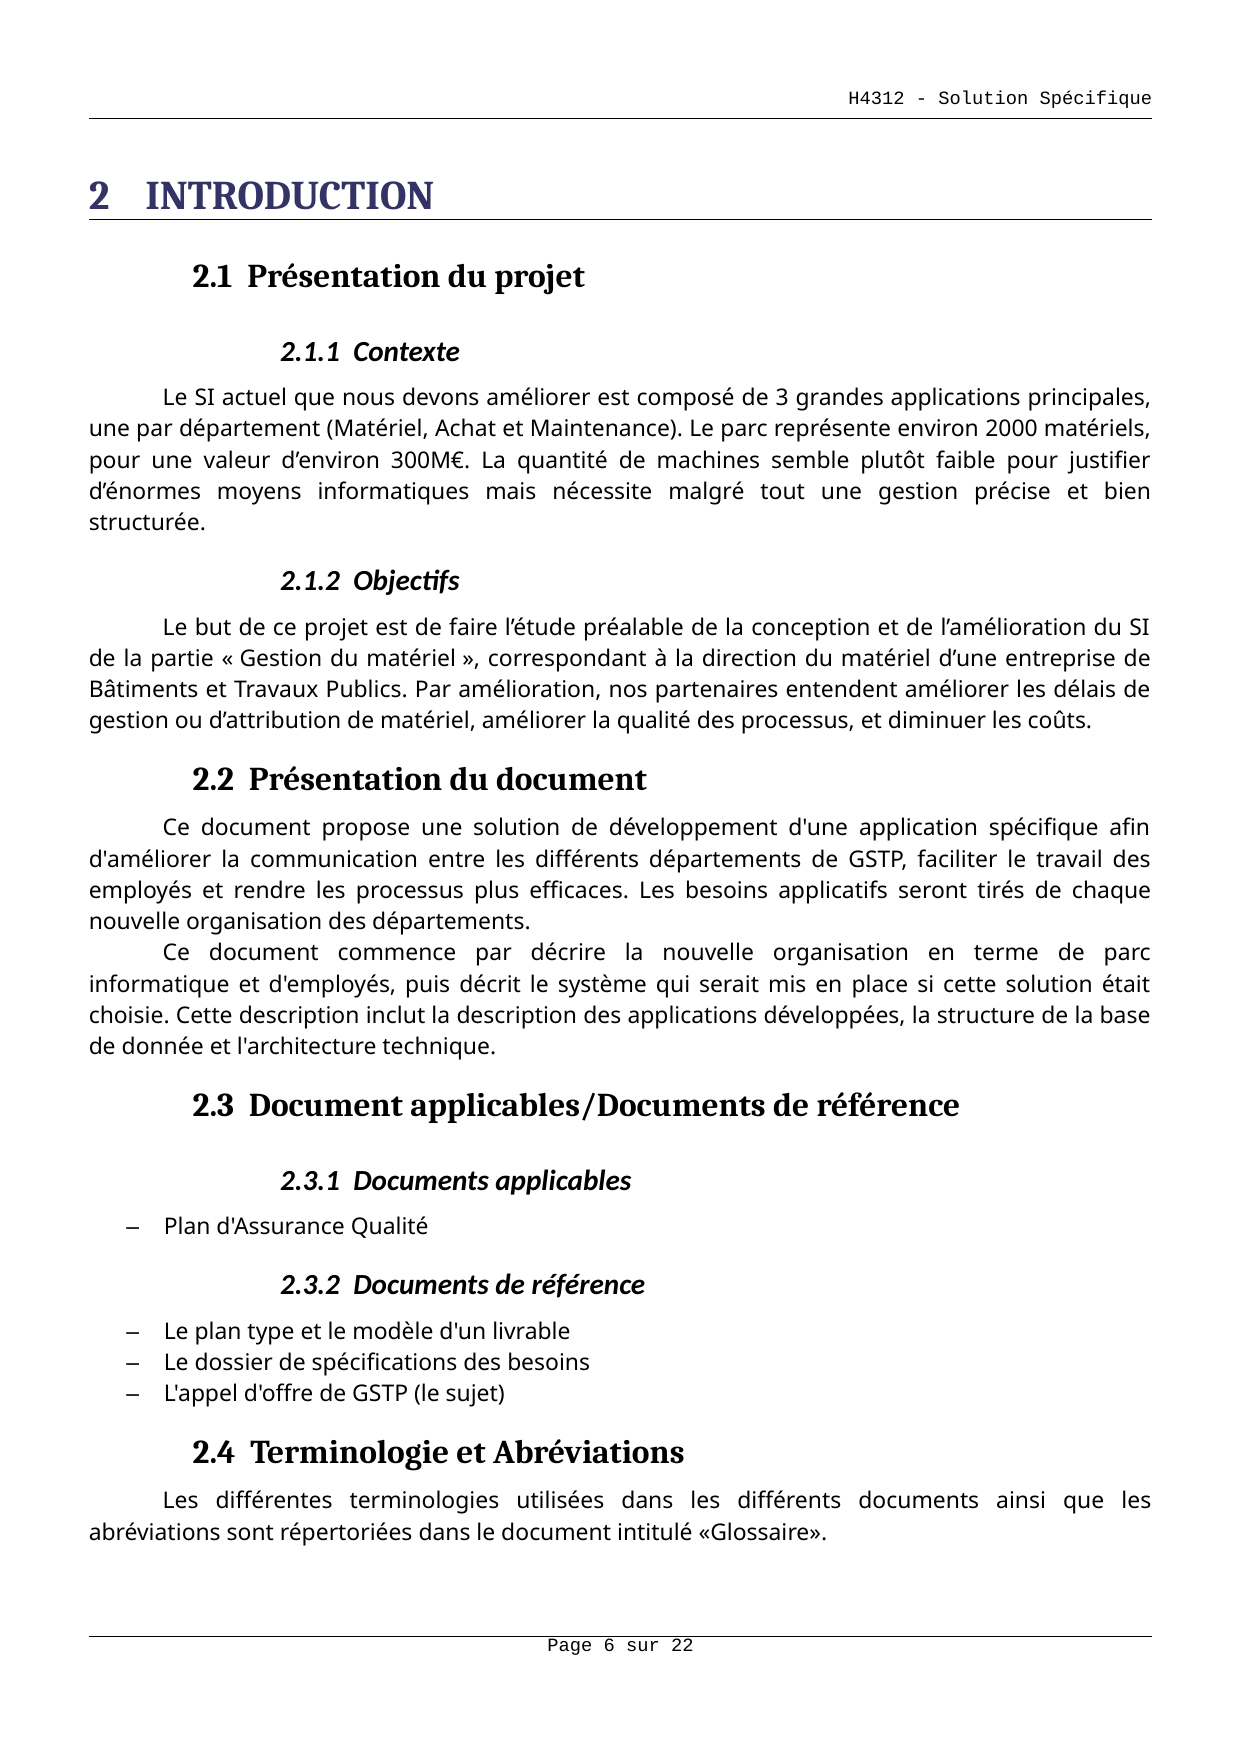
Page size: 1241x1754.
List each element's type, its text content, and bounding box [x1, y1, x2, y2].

subtitle Terminologie et Abréviations [133, 1433, 1152, 1472]
text Les différentes terminologies utilisées dans les différents documents ainsi que les abréviations sont répertoriées dans le document intitulé «Glossaire». [88, 1484, 1152, 1547]
subtitle Contexte [280, 333, 1152, 368]
subtitle Documents applicables [280, 1162, 1152, 1198]
list L'appel d'offre de GSTP (le sujet) [126, 1377, 1152, 1408]
list Plan d'Assurance Qualité [126, 1210, 1152, 1241]
text Ce document commence par décrire la nouvelle organisation en terme de parc informatique et d'employés, puis décrit le système qui serait mis en place si cette solution était choisie. Cette description inclut la description des applications développées, la structure de la base de donnée et l'architecture technique. [88, 936, 1152, 1061]
list Le plan type et le modèle d'un livrable [126, 1314, 1152, 1346]
subtitle Présentation du projet [133, 257, 1152, 295]
subtitle Présentation du document [133, 760, 1152, 799]
subtitle Objectifs [280, 562, 1152, 598]
text Ce document propose une solution de développement d'une application spécifique afin d'améliorer la communication entre les différents départements de GSTP, faciliter le travail des employés et rendre les processus plus efficaces. Les besoins applicatifs seront tirés de chaque nouvelle organisation des départements. [88, 811, 1152, 936]
text Le but de ce projet est de faire l’étude préalable de la conception et de l’amélioration du SI de la partie « Gestion du matériel », correspondant à la direction du matériel d’une entreprise de Bâtiments et Travaux Publics. Par amélioration, nos partenaires entendent améliorer les délais de gestion ou d’attribution de matériel, améliorer la qualité des processus, et diminuer les coûts. [88, 610, 1152, 735]
subtitle Document applicables/Documents de référence [133, 1086, 1152, 1124]
text Le SI actuel que nous devons améliorer est composé de 3 grandes applications principales, une par département (Matériel, Achat et Maintenance). Le parc représente environ 2000 matériels, pour une valeur d’environ 300M€. La quantité de machines semble plutôt faible pour justifier d’énormes moyens informatiques mais nécessite malgré tout une gestion précise et bien structurée. [88, 381, 1152, 537]
subtitle Introduction [88, 172, 1152, 219]
subtitle Documents de référence [280, 1266, 1152, 1302]
list Le dossier de spécifications des besoins [126, 1346, 1152, 1377]
